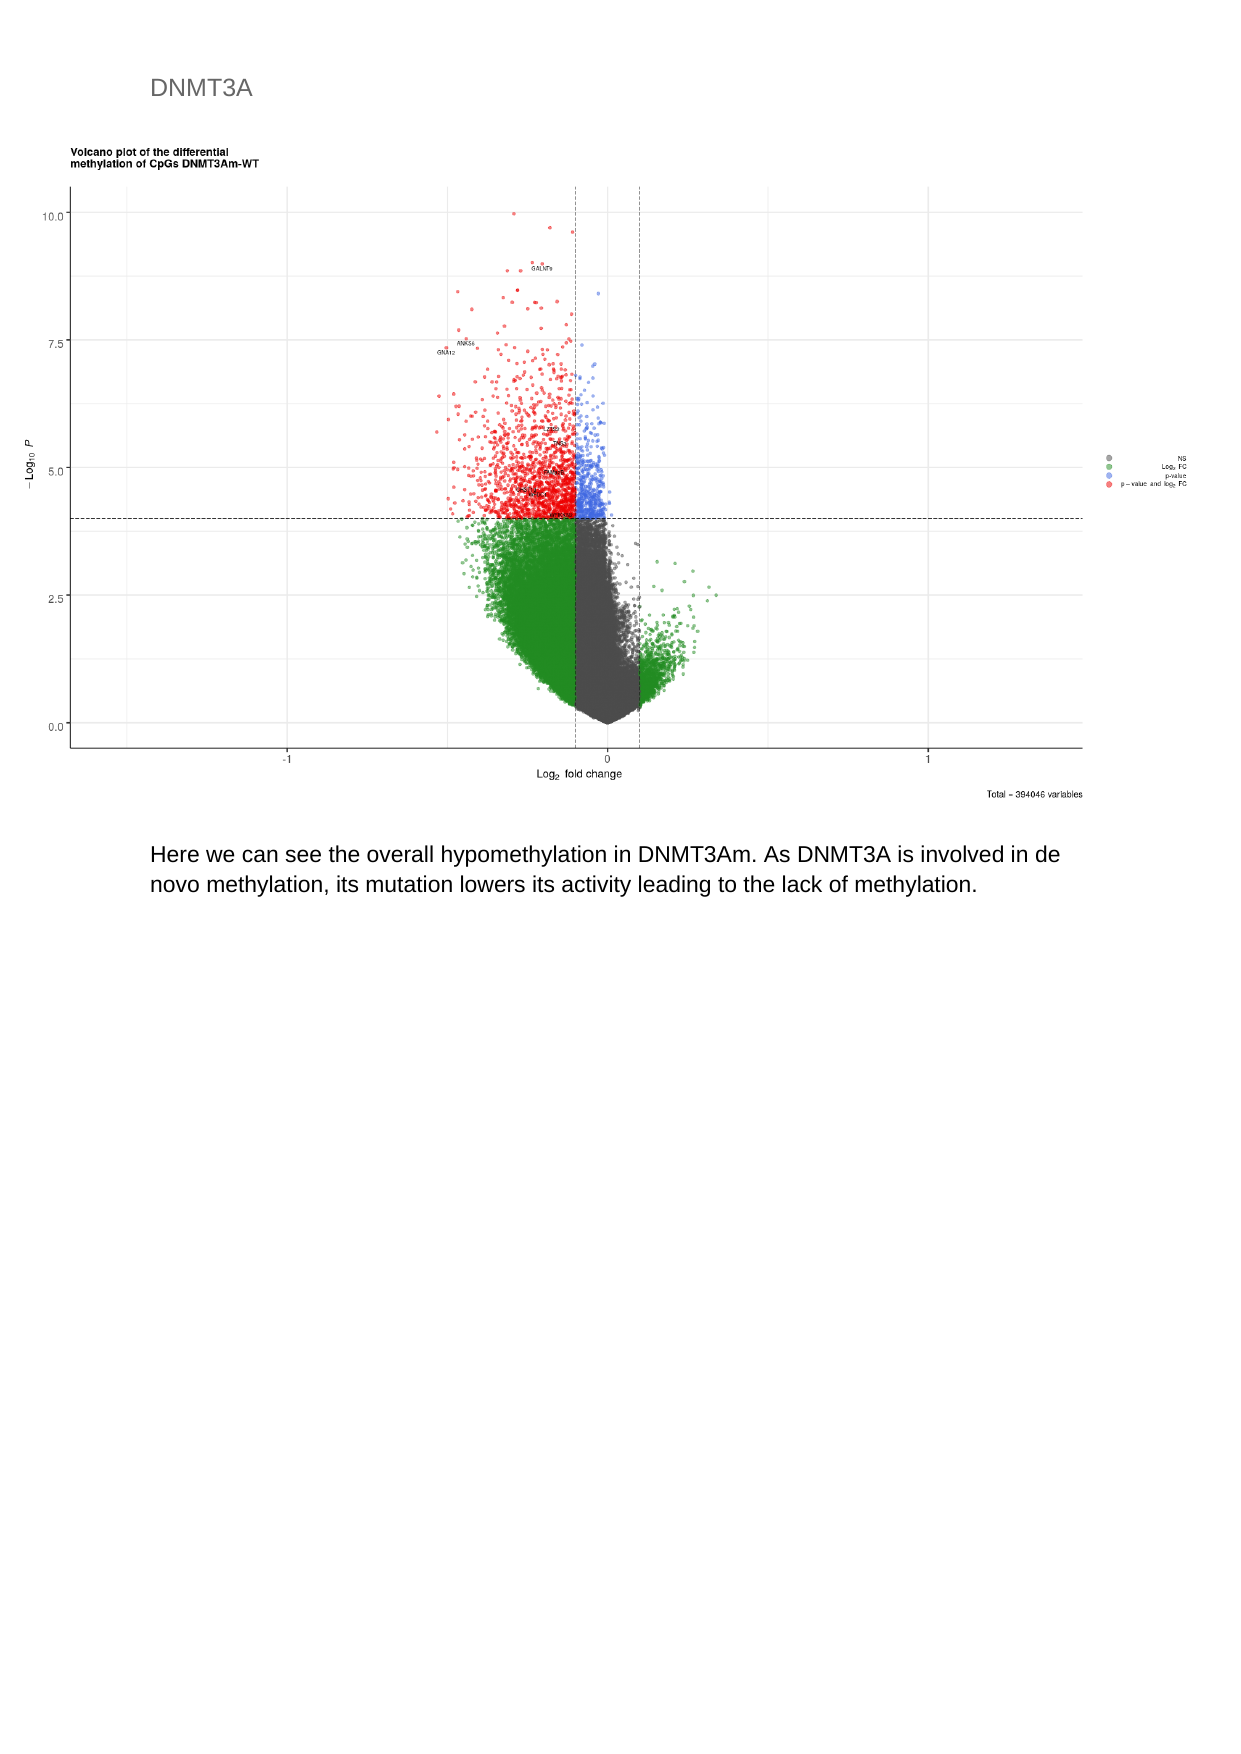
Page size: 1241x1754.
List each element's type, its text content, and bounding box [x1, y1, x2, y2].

text Here we can see the overall hypomethylation in DNMT3Am. As DNMT3A is involved in de novo methylation, its mutation lowers its activity leading to the lack of methylation. [150, 841, 1090, 898]
subtitle DNMT3A [150, 73, 1090, 102]
picture [17, 140, 1201, 807]
